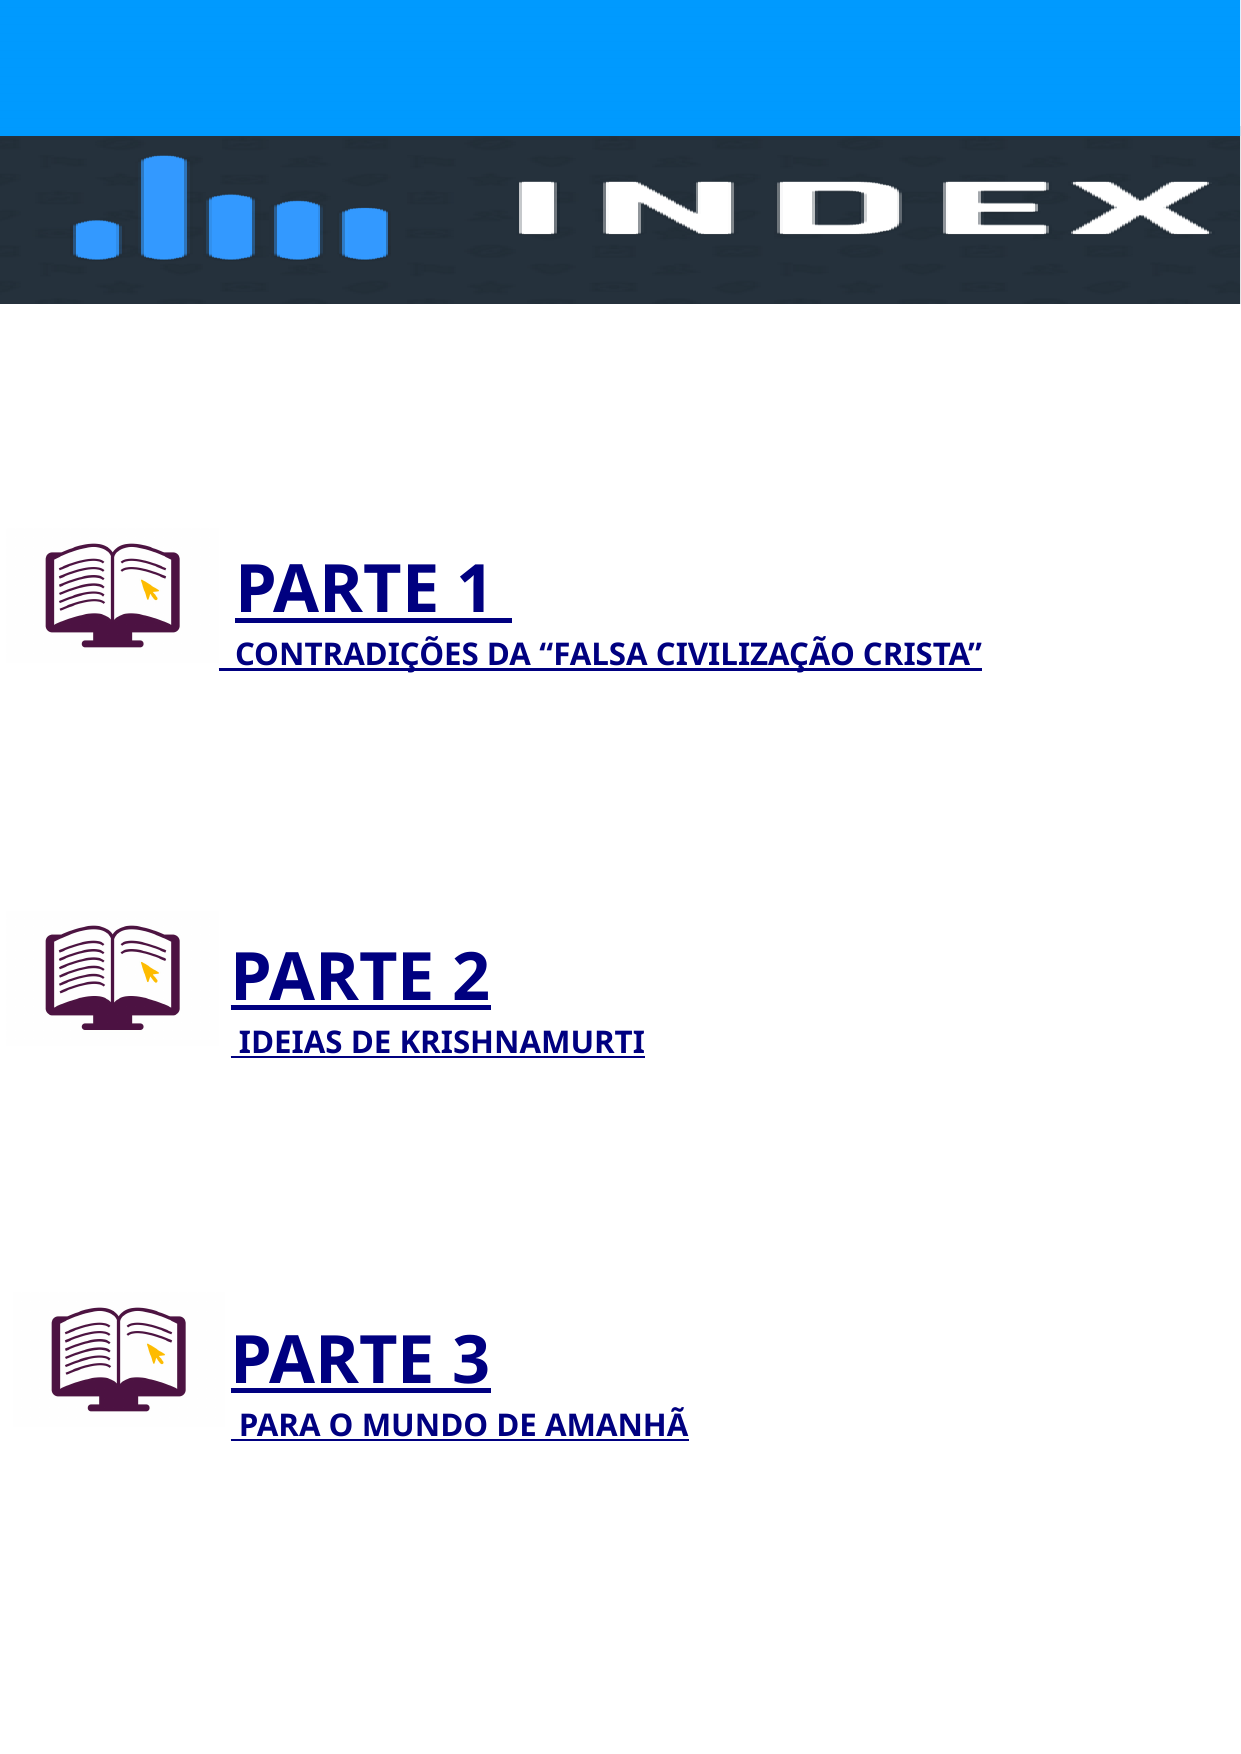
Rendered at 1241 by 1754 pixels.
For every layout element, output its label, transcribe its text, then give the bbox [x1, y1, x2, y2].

list PARTE 2 [219, 929, 1122, 1019]
list CONTRADIÇÕES DA “FALSA CIVILIZAÇÃO CRISTA” [118, 632, 1122, 675]
list PARA O MUNDO DE AMANHÃ [193, 1403, 1122, 1446]
list IDEIAS DE KRISHNAMURTI [193, 1019, 1122, 1062]
list PARTE 1 [219, 541, 1122, 632]
picture [0, 0, 1241, 304]
picture [6, 528, 219, 663]
picture [6, 911, 219, 1046]
picture [12, 1292, 225, 1427]
list PARTE 3 [225, 1312, 1122, 1403]
